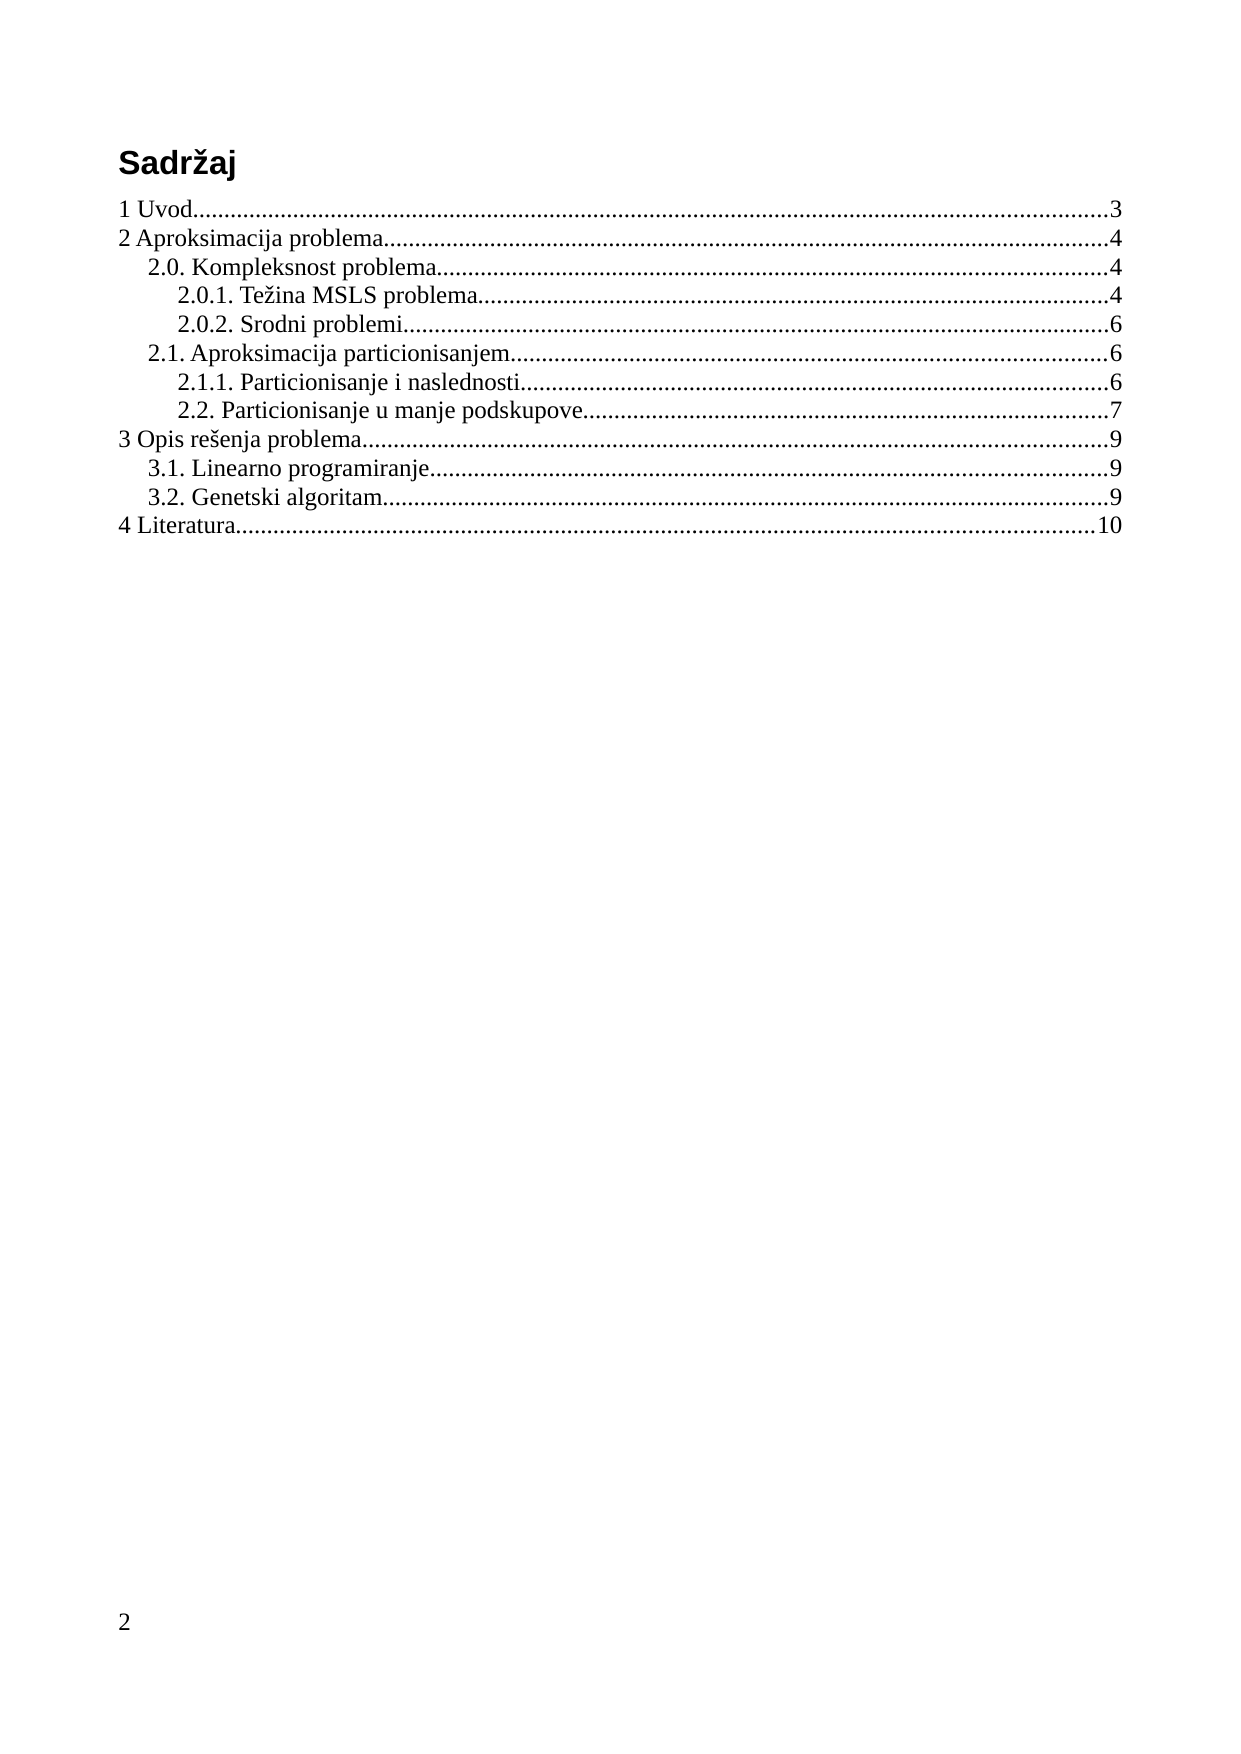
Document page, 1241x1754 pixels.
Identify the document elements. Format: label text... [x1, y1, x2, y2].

text 3.1. Linearno programiranje 9 [148, 453, 1122, 482]
text 2.0.1. Težina MSLS problema 4 [177, 280, 1122, 309]
text 2.0.2. Srodni problemi 6 [177, 309, 1122, 338]
text 2 Aproksimacija problema 4 [118, 223, 1122, 252]
text 3 Opis rešenja problema 9 [118, 424, 1122, 453]
subtitle Sadržaj [118, 143, 1122, 182]
text 2.1. Aproksimacija particionisanjem 6 [148, 338, 1122, 367]
text 3.2. Genetski algoritam 9 [148, 482, 1122, 510]
text 4 Literatura 10 [118, 510, 1122, 539]
text 2.0. Kompleksnost problema 4 [148, 252, 1122, 280]
text 2.2. Particionisanje u manje podskupove 7 [177, 395, 1122, 424]
text 1 Uvod 3 [118, 194, 1122, 223]
text 2.1.1. Particionisanje i naslednosti 6 [177, 367, 1122, 395]
